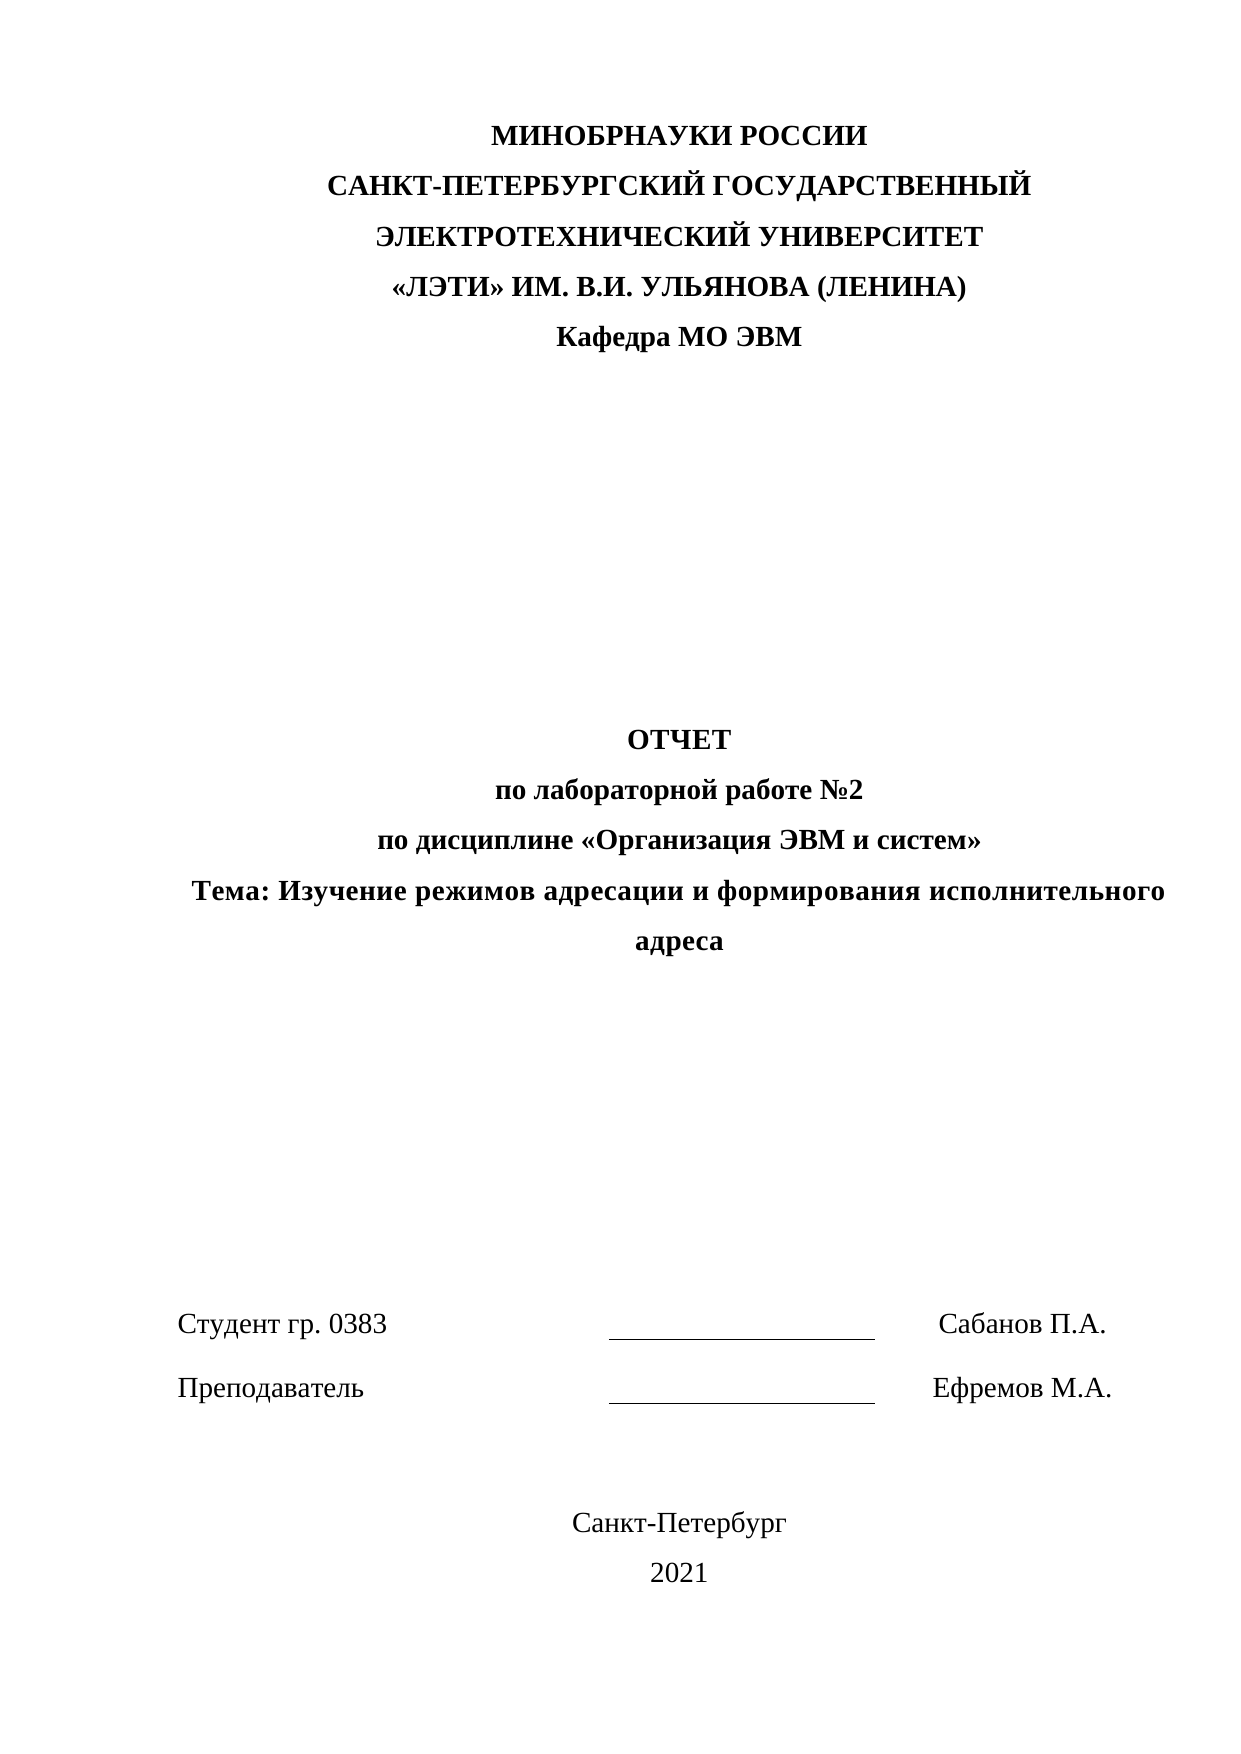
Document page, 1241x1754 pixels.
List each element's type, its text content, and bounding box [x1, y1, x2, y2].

text электротехнический университет [177, 219, 1181, 252]
text Санкт-Петербург [177, 1505, 1181, 1538]
table_header [609, 1275, 875, 1339]
table_cell Ефремов М.А. [875, 1339, 1170, 1403]
table_cell [609, 1340, 875, 1403]
table_header Сабанов П.А. [875, 1275, 1170, 1339]
text Кафедра МО ЭВМ [177, 319, 1181, 353]
text Санкт-Петербургский государственный [177, 168, 1181, 202]
text Тема: Изучение режимов адресации и формирования исполнительного адреса [177, 873, 1181, 957]
text 2021 [177, 1555, 1181, 1589]
text отчет [177, 722, 1181, 755]
text по дисциплине «Организация ЭВМ и систем» [177, 822, 1181, 856]
text МИНОБРНАУКИ РОССИИ [177, 118, 1181, 152]
text по лабораторной работе №2 [177, 772, 1181, 806]
text «ЛЭТИ» им. В.И. Ульянова (Ленина) [177, 269, 1181, 303]
table_cell Преподаватель [166, 1339, 609, 1403]
table_header Студент гр. 0383 [166, 1275, 609, 1339]
